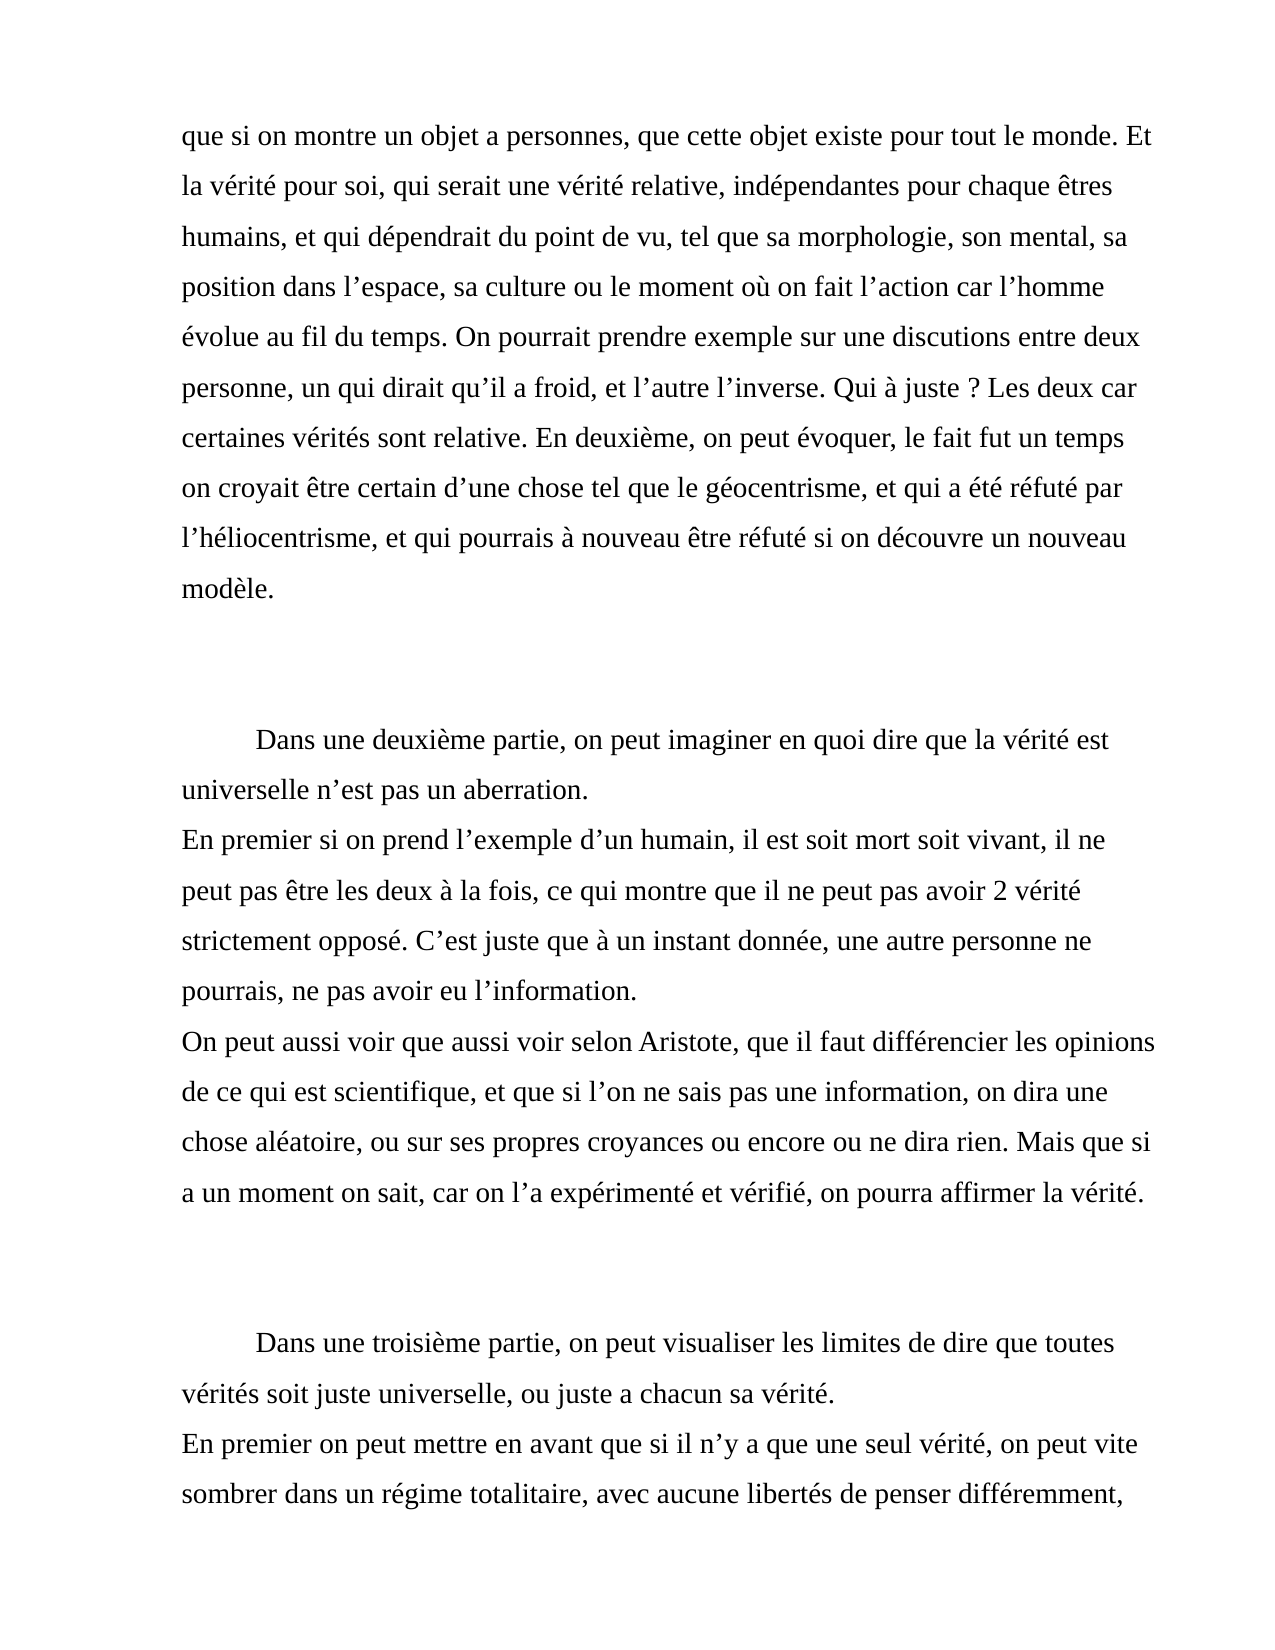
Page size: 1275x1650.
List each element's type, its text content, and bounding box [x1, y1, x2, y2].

text que si on montre un objet a personnes, que cette objet existe pour tout le monde. Et la vérité pour soi, qui serait une vérité relative, indépendantes pour chaque êtres humains, et qui dépendrait du point de vu, tel que sa morphologie, son mental, sa position dans l’espace, sa culture ou le moment où on fait l’action car l’homme évolue au fil du temps. On pourrait prendre exemple sur une discutions entre deux personne, un qui dirait qu’il a froid, et l’autre l’inverse. Qui à juste ? Les deux car certaines vérités sont relative. En deuxième, on peut évoquer, le fait fut un temps on croyait être certain d’une chose tel que le géocentrisme, et qui a été réfuté par l’héliocentrisme, et qui pourrais à nouveau être réfuté si on découvre un nouveau modèle. [181, 118, 1157, 604]
text En premier si on prend l’exemple d’un humain, il est soit mort soit vivant, il ne peut pas être les deux à la fois, ce qui montre que il ne peut pas avoir 2 vérité strictement opposé. C’est juste que à un instant donnée, une autre personne ne pourrais, ne pas avoir eu l’information. [181, 822, 1157, 1007]
text On peut aussi voir que aussi voir selon Aristote, que il faut différencier les opinions de ce qui est scientifique, et que si l’on ne sais pas une information, on dira une chose aléatoire, ou sur ses propres croyances ou encore ou ne dira rien. Mais que si a un moment on sait, car on l’a expérimenté et vérifié, on pourra affirmer la vérité. [181, 1024, 1157, 1208]
text Dans une deuxième partie, on peut imaginer en quoi dire que la vérité est universelle n’est pas un aberration. [181, 722, 1157, 806]
text En premier on peut mettre en avant que si il n’y a que une seul vérité, on peut vite sombrer dans un régime totalitaire, avec aucune libertés de penser différemment, [181, 1426, 1157, 1510]
text Dans une troisième partie, on peut visualiser les limites de dire que toutes vérités soit juste universelle, ou juste a chacun sa vérité. [181, 1326, 1157, 1409]
